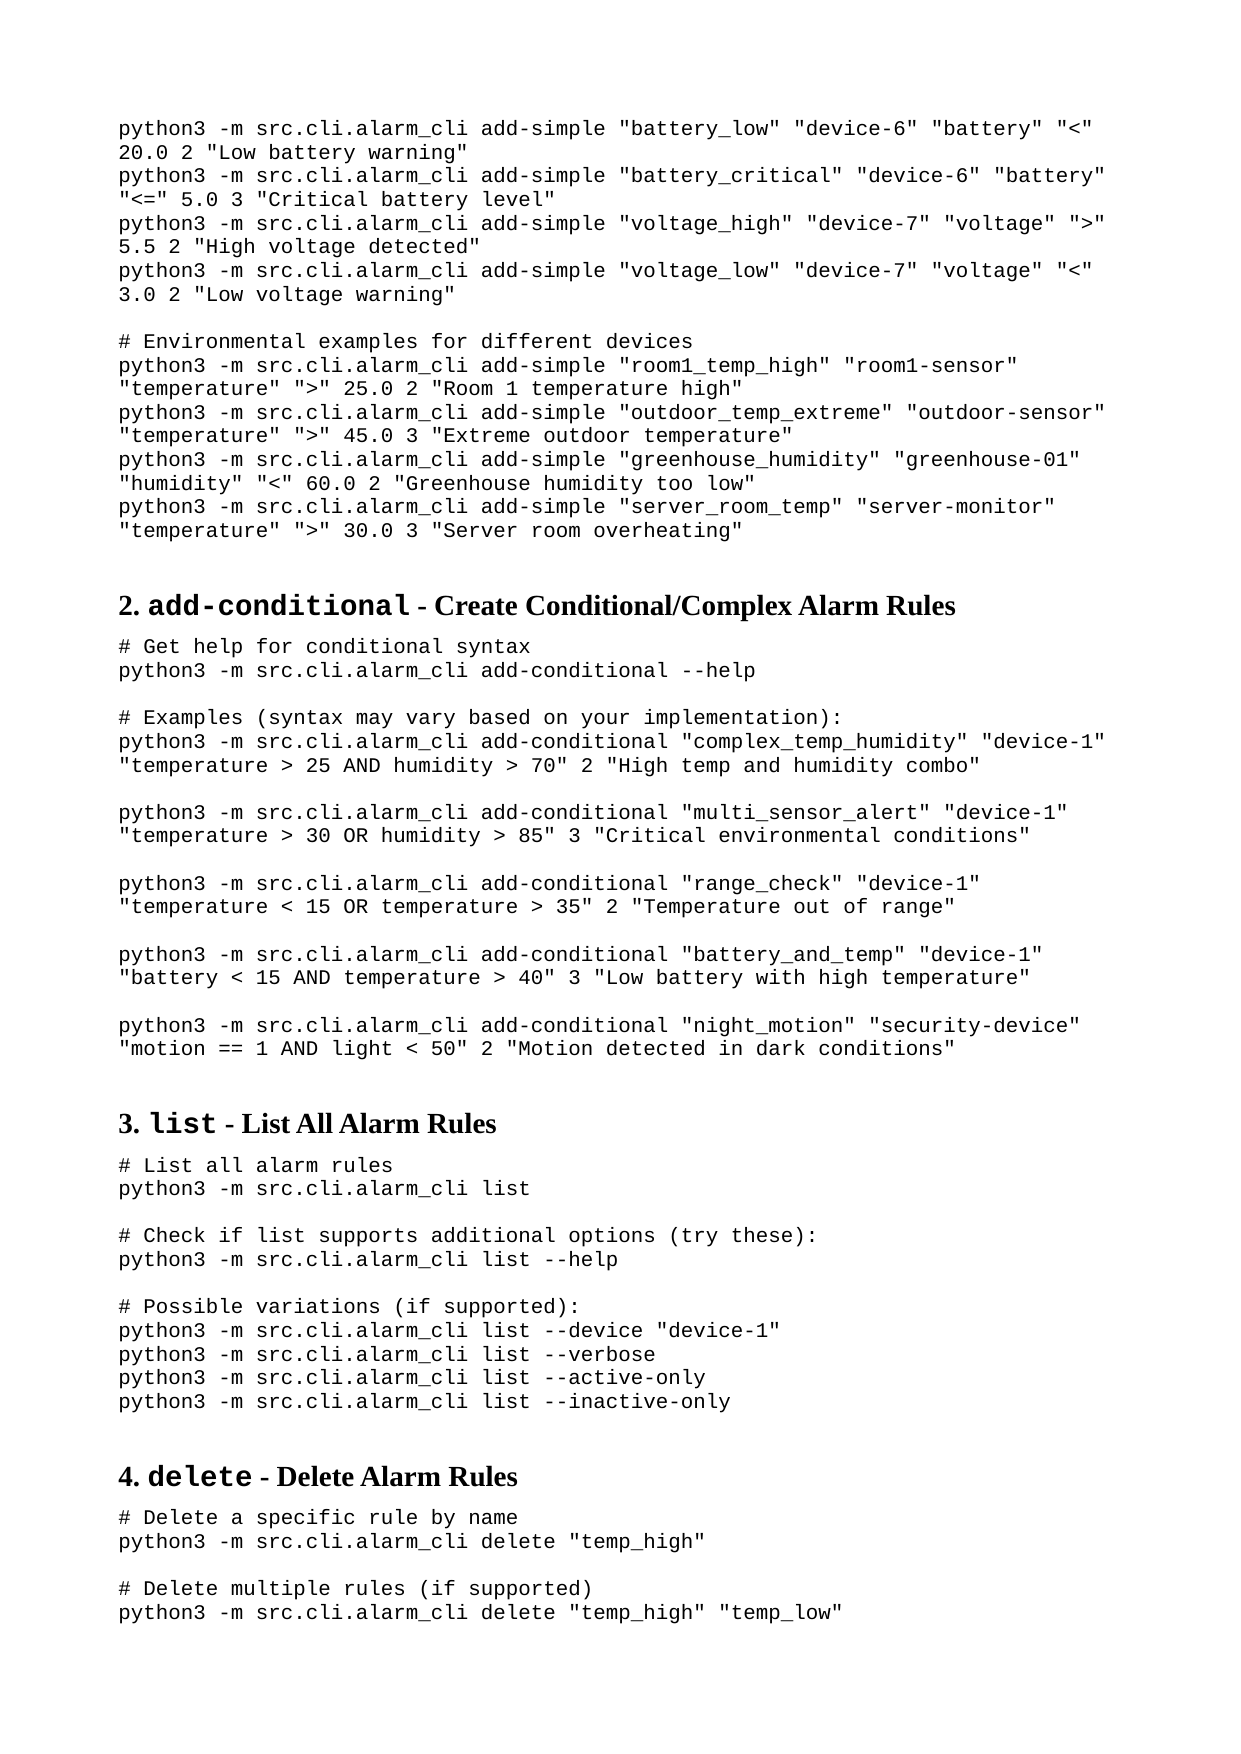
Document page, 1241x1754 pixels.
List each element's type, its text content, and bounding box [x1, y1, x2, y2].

subtitle 2. add-conditional - Create Conditional/Complex Alarm Rules [118, 588, 1122, 624]
text python3 -m src.cli.alarm_cli list --device "device-1" [118, 1320, 1122, 1344]
text python3 -m src.cli.alarm_cli add-simple "server_room_temp" "server-monitor" "temperature" ">" 30.0 3 "Server room overheating" [118, 496, 1122, 544]
text # Check if list supports additional options (try these): [118, 1226, 1122, 1249]
text python3 -m src.cli.alarm_cli list [118, 1178, 1122, 1202]
text python3 -m src.cli.alarm_cli add-conditional "night_motion" "security-device" "motion == 1 AND light < 50" 2 "Motion detected in dark conditions" [118, 1015, 1122, 1062]
text # Delete multiple rules (if supported) [118, 1578, 1122, 1602]
text python3 -m src.cli.alarm_cli add-conditional "range_check" "device-1" "temperature < 15 OR temperature > 35" 2 "Temperature out of range" [118, 873, 1122, 920]
text python3 -m src.cli.alarm_cli add-simple "voltage_low" "device-7" "voltage" "<" 3.0 2 "Low voltage warning" [118, 260, 1122, 307]
text python3 -m src.cli.alarm_cli delete "temp_high" "temp_low" [118, 1602, 1122, 1626]
text # Delete a specific rule by name [118, 1507, 1122, 1531]
text # Environmental examples for different devices [118, 331, 1122, 354]
text python3 -m src.cli.alarm_cli add-conditional "multi_sensor_alert" "device-1" "temperature > 30 OR humidity > 85" 3 "Critical environmental conditions" [118, 802, 1122, 849]
text python3 -m src.cli.alarm_cli add-conditional --help [118, 660, 1122, 684]
text python3 -m src.cli.alarm_cli list --active-only [118, 1367, 1122, 1391]
text python3 -m src.cli.alarm_cli add-simple "greenhouse_humidity" "greenhouse-01" "humidity" "<" 60.0 2 "Greenhouse humidity too low" [118, 449, 1122, 496]
subtitle 4. delete - Delete Alarm Rules [118, 1459, 1122, 1495]
text python3 -m src.cli.alarm_cli add-simple "outdoor_temp_extreme" "outdoor-sensor" "temperature" ">" 45.0 3 "Extreme outdoor temperature" [118, 402, 1122, 449]
text python3 -m src.cli.alarm_cli add-simple "battery_critical" "device-6" "battery" "<=" 5.0 3 "Critical battery level" [118, 165, 1122, 213]
text python3 -m src.cli.alarm_cli add-simple "voltage_high" "device-7" "voltage" ">" 5.5 2 "High voltage detected" [118, 213, 1122, 260]
text python3 -m src.cli.alarm_cli delete "temp_high" [118, 1531, 1122, 1554]
text # Examples (syntax may vary based on your implementation): [118, 707, 1122, 731]
text # Possible variations (if supported): [118, 1296, 1122, 1320]
text python3 -m src.cli.alarm_cli list --inactive-only [118, 1391, 1122, 1415]
text python3 -m src.cli.alarm_cli list --verbose [118, 1344, 1122, 1367]
subtitle 3. list - List All Alarm Rules [118, 1106, 1122, 1142]
text python3 -m src.cli.alarm_cli add-simple "room1_temp_high" "room1-sensor" "temperature" ">" 25.0 2 "Room 1 temperature high" [118, 354, 1122, 402]
text # Get help for conditional syntax [118, 636, 1122, 660]
text python3 -m src.cli.alarm_cli add-conditional "battery_and_temp" "device-1" "battery < 15 AND temperature > 40" 3 "Low battery with high temperature" [118, 944, 1122, 991]
text python3 -m src.cli.alarm_cli list --help [118, 1249, 1122, 1273]
text python3 -m src.cli.alarm_cli add-simple "battery_low" "device-6" "battery" "<" 20.0 2 "Low battery warning" [118, 118, 1122, 165]
text python3 -m src.cli.alarm_cli add-conditional "complex_temp_humidity" "device-1" "temperature > 25 AND humidity > 70" 2 "High temp and humidity combo" [118, 731, 1122, 778]
text # List all alarm rules [118, 1154, 1122, 1178]
